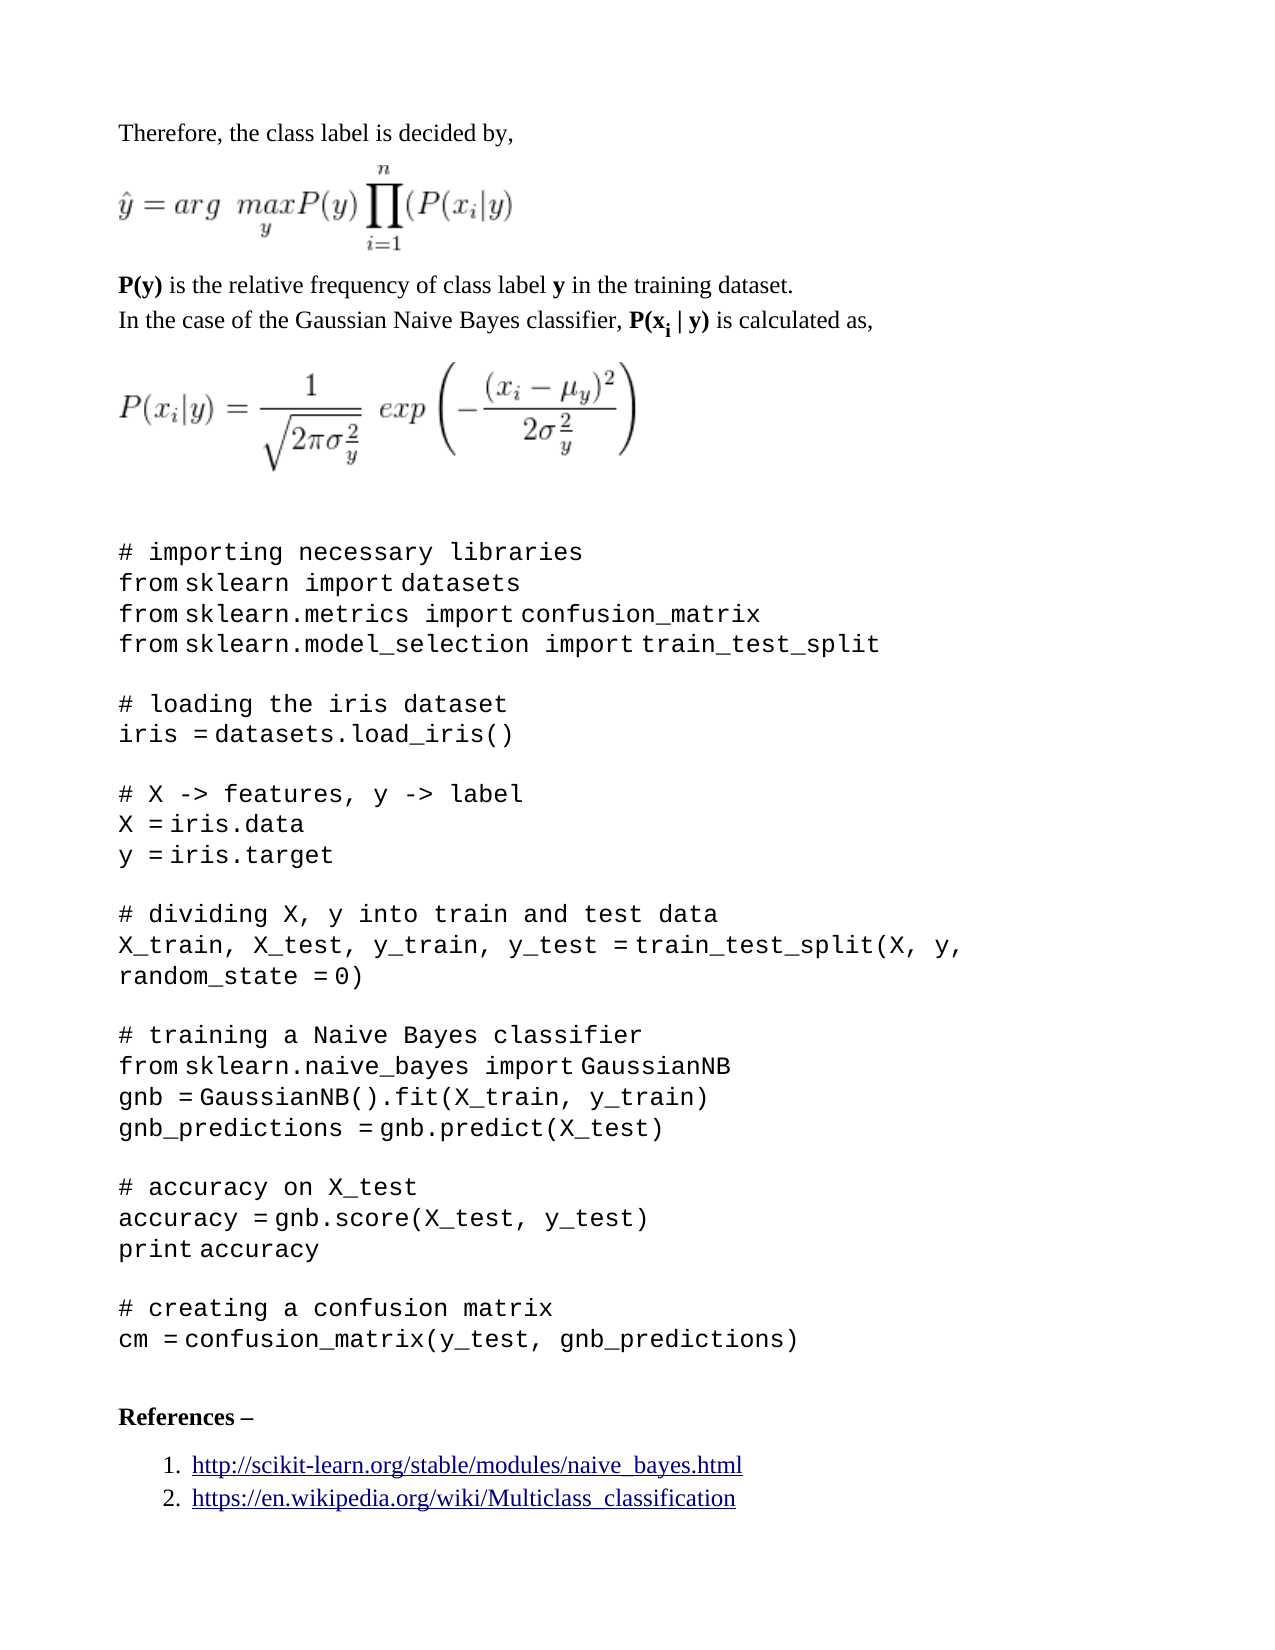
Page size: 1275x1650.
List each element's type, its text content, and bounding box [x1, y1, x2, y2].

picture [118, 165, 512, 252]
list https://en.wikipedia.org/wiki/Multiclass_classification [162, 1483, 1157, 1511]
text P(y) is the relative frequency of class label y in the training dataset. In the case of the Gaussian Naive Bayes classifier, P(xi | y) is calculated as, [118, 271, 1157, 342]
picture [118, 362, 637, 473]
text References – [118, 1402, 1157, 1431]
text Therefore, the class label is decided by, [118, 118, 1157, 147]
list http://scikit-learn.org/stable/modules/naive_bayes.html [162, 1450, 1157, 1478]
table_header # importing necessary libraries from sklearn import datasets from sklearn.metrics import confusion_matrix from sklearn.model_selection import train_test_split # loading the iris dataset iris = datasets.load_iris() # X -> features, y -> label X = iris.data y = iris.target # dividing X, y into train and test data X_train, X_test, y_train, y_test = train_test_split(X, y, random_state = 0) # training a Naive Bayes classifier from sklearn.naive_bayes import GaussianNB gnb = GaussianNB().fit(X_train, y_train) gnb_predictions = gnb.predict(X_test) # accuracy on X_test accuracy = gnb.score(X_test, y_test) print accuracy # creating a confusion matrix cm = confusion_matrix(y_test, gnb_predictions) [118, 540, 1157, 1354]
